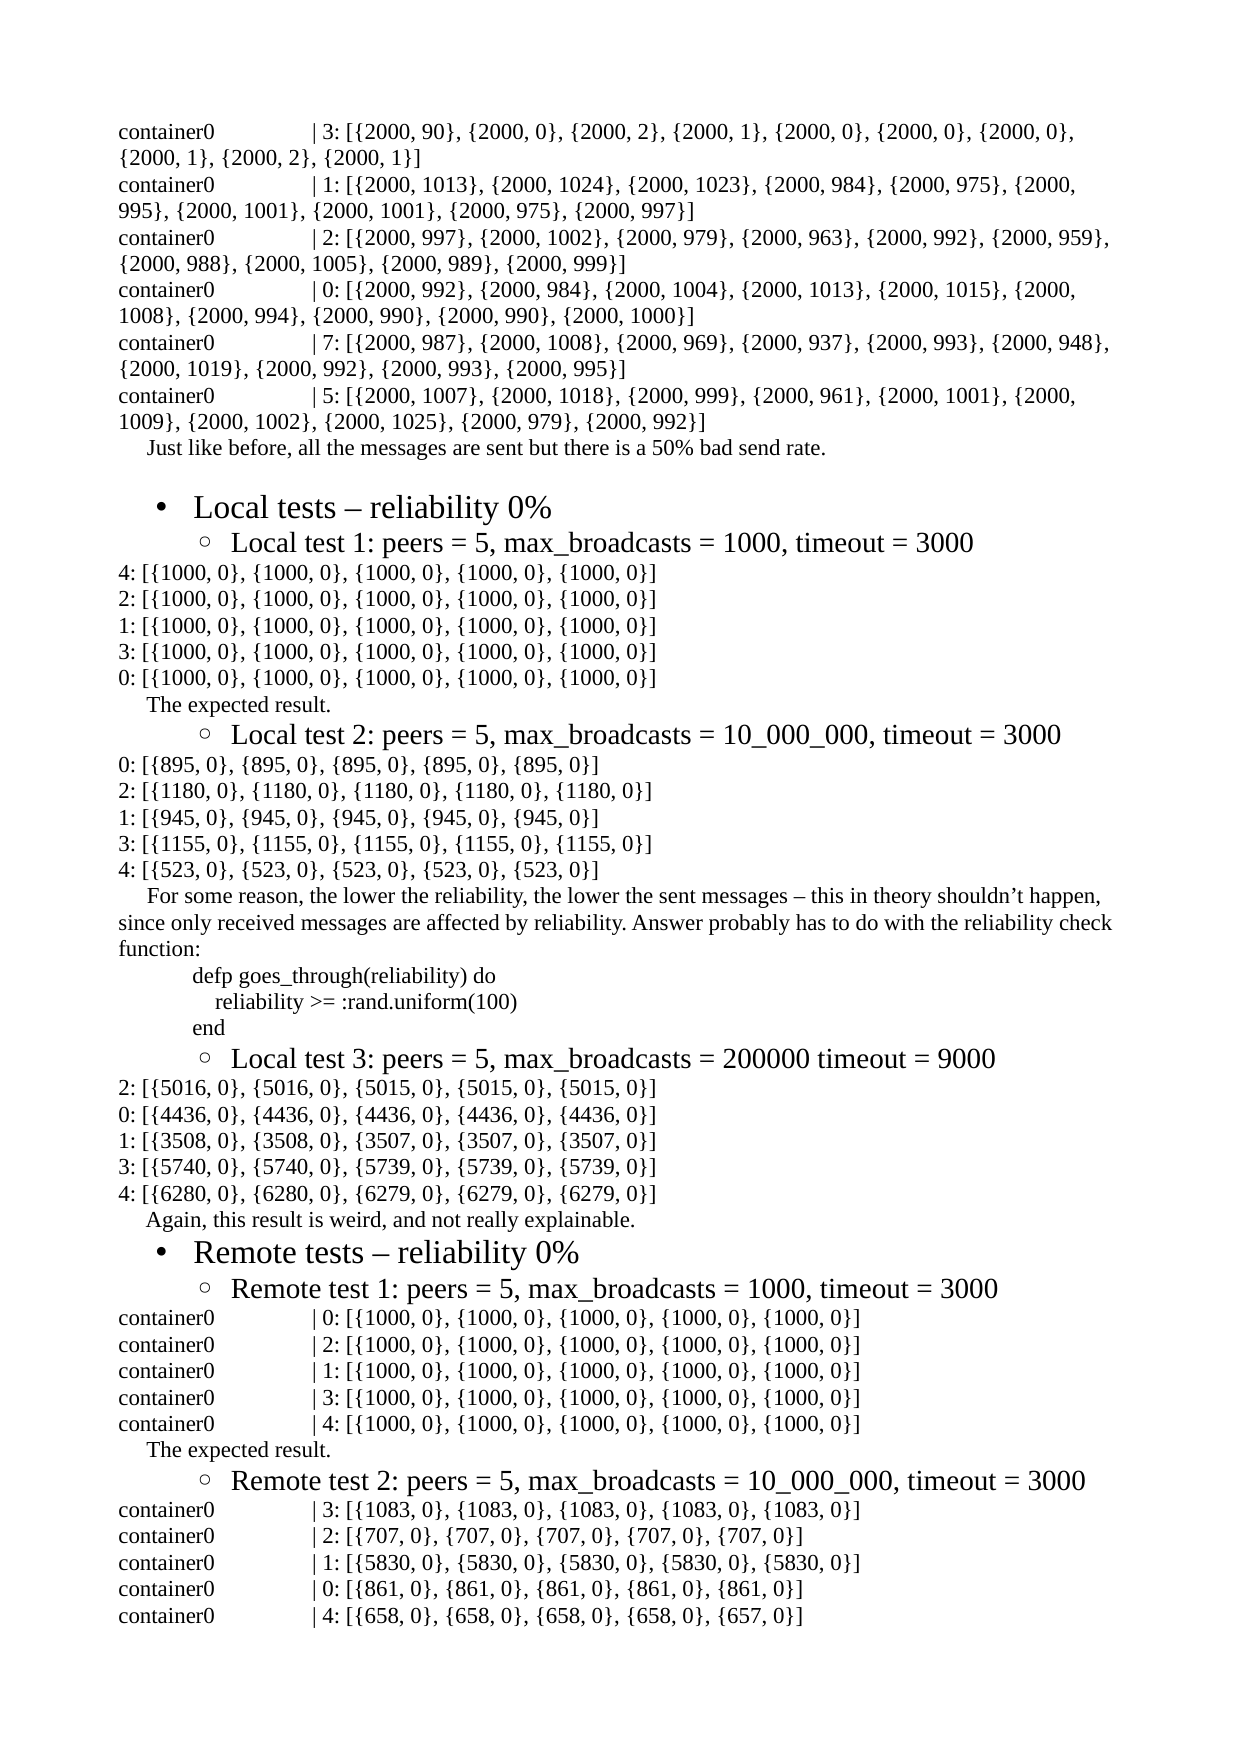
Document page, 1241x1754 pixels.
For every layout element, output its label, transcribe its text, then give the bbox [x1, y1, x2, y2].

text 1: [{3508, 0}, {3508, 0}, {3507, 0}, {3507, 0}, {3507, 0}] [118, 1127, 1122, 1153]
text 4: [{1000, 0}, {1000, 0}, {1000, 0}, {1000, 0}, {1000, 0}] [118, 559, 1122, 585]
text container0 | 3: [{2000, 90}, {2000, 0}, {2000, 2}, {2000, 1}, {2000, 0}, {2000, 0}, {2000, 0}, {2000, 1}, {2000, 2}, {2000, 1}] [118, 118, 1122, 171]
text 2: [{1180, 0}, {1180, 0}, {1180, 0}, {1180, 0}, {1180, 0}] [118, 777, 1122, 803]
text 3: [{5740, 0}, {5740, 0}, {5739, 0}, {5739, 0}, {5739, 0}] [118, 1153, 1122, 1180]
text 3: [{1000, 0}, {1000, 0}, {1000, 0}, {1000, 0}, {1000, 0}] [118, 638, 1122, 664]
text reliability >= :rand.uniform(100) [118, 988, 1122, 1014]
text 0: [{4436, 0}, {4436, 0}, {4436, 0}, {4436, 0}, {4436, 0}] [118, 1101, 1122, 1127]
text end [118, 1014, 1122, 1041]
list Remote test 2: peers = 5, max_broadcasts = 10_000_000, timeout = 3000 [193, 1463, 1122, 1496]
text defp goes_through(reliability) do [118, 962, 1122, 988]
text 2: [{5016, 0}, {5016, 0}, {5015, 0}, {5015, 0}, {5015, 0}] [118, 1074, 1122, 1101]
text container0 | 1: [{2000, 1013}, {2000, 1024}, {2000, 1023}, {2000, 984}, {2000, 975}, {2000, 995}, {2000, 1001}, {2000, 1001}, {2000, 975}, {2000, 997}] [118, 171, 1122, 223]
list Remote tests – reliability 0% [156, 1232, 1122, 1271]
text 1: [{1000, 0}, {1000, 0}, {1000, 0}, {1000, 0}, {1000, 0}] [118, 612, 1122, 638]
text The expected result. [118, 1436, 1122, 1463]
text container0 | 3: [{1083, 0}, {1083, 0}, {1083, 0}, {1083, 0}, {1083, 0}] [118, 1496, 1122, 1523]
list Local test 2: peers = 5, max_broadcasts = 10_000_000, timeout = 3000 [193, 717, 1122, 751]
text container0 | 4: [{1000, 0}, {1000, 0}, {1000, 0}, {1000, 0}, {1000, 0}] [118, 1410, 1122, 1436]
text container0 | 2: [{2000, 997}, {2000, 1002}, {2000, 979}, {2000, 963}, {2000, 992}, {2000, 959}, {2000, 988}, {2000, 1005}, {2000, 989}, {2000, 999}] [118, 223, 1122, 276]
text For some reason, the lower the reliability, the lower the sent messages – this in theory shouldn’t happen, since only received messages are affected by reliability. Answer probably has to do with the reliability check function: [118, 883, 1122, 962]
text container0 | 1: [{5830, 0}, {5830, 0}, {5830, 0}, {5830, 0}, {5830, 0}] [118, 1549, 1122, 1575]
text 0: [{1000, 0}, {1000, 0}, {1000, 0}, {1000, 0}, {1000, 0}] [118, 664, 1122, 691]
text 0: [{895, 0}, {895, 0}, {895, 0}, {895, 0}, {895, 0}] [118, 751, 1122, 777]
text Again, this result is weird, and not really explainable. [118, 1206, 1122, 1232]
text container0 | 7: [{2000, 987}, {2000, 1008}, {2000, 969}, {2000, 937}, {2000, 993}, {2000, 948}, {2000, 1019}, {2000, 992}, {2000, 993}, {2000, 995}] [118, 329, 1122, 382]
text container0 | 4: [{658, 0}, {658, 0}, {658, 0}, {658, 0}, {657, 0}] [118, 1602, 1122, 1628]
text 1: [{945, 0}, {945, 0}, {945, 0}, {945, 0}, {945, 0}] [118, 803, 1122, 830]
list Local tests – reliability 0% [156, 487, 1122, 525]
text container0 | 0: [{2000, 992}, {2000, 984}, {2000, 1004}, {2000, 1013}, {2000, 1015}, {2000, 1008}, {2000, 994}, {2000, 990}, {2000, 990}, {2000, 1000}] [118, 276, 1122, 329]
text container0 | 3: [{1000, 0}, {1000, 0}, {1000, 0}, {1000, 0}, {1000, 0}] [118, 1383, 1122, 1410]
text container0 | 2: [{1000, 0}, {1000, 0}, {1000, 0}, {1000, 0}, {1000, 0}] [118, 1331, 1122, 1357]
text 3: [{1155, 0}, {1155, 0}, {1155, 0}, {1155, 0}, {1155, 0}] [118, 830, 1122, 856]
text container0 | 5: [{2000, 1007}, {2000, 1018}, {2000, 999}, {2000, 961}, {2000, 1001}, {2000, 1009}, {2000, 1002}, {2000, 1025}, {2000, 979}, {2000, 992}] [118, 382, 1122, 434]
list Local test 1: peers = 5, max_broadcasts = 1000, timeout = 3000 [193, 525, 1122, 559]
list Remote test 1: peers = 5, max_broadcasts = 1000, timeout = 3000 [193, 1271, 1122, 1304]
list Local test 3: peers = 5, max_broadcasts = 200000 timeout = 9000 [193, 1041, 1122, 1074]
text container0 | 0: [{1000, 0}, {1000, 0}, {1000, 0}, {1000, 0}, {1000, 0}] [118, 1304, 1122, 1331]
text container0 | 1: [{1000, 0}, {1000, 0}, {1000, 0}, {1000, 0}, {1000, 0}] [118, 1357, 1122, 1383]
text The expected result. [118, 691, 1122, 717]
text 4: [{6280, 0}, {6280, 0}, {6279, 0}, {6279, 0}, {6279, 0}] [118, 1180, 1122, 1206]
text 2: [{1000, 0}, {1000, 0}, {1000, 0}, {1000, 0}, {1000, 0}] [118, 585, 1122, 612]
text container0 | 0: [{861, 0}, {861, 0}, {861, 0}, {861, 0}, {861, 0}] [118, 1575, 1122, 1602]
text Just like before, all the messages are sent but there is a 50% bad send rate. [118, 434, 1122, 461]
text container0 | 2: [{707, 0}, {707, 0}, {707, 0}, {707, 0}, {707, 0}] [118, 1523, 1122, 1549]
text 4: [{523, 0}, {523, 0}, {523, 0}, {523, 0}, {523, 0}] [118, 856, 1122, 883]
